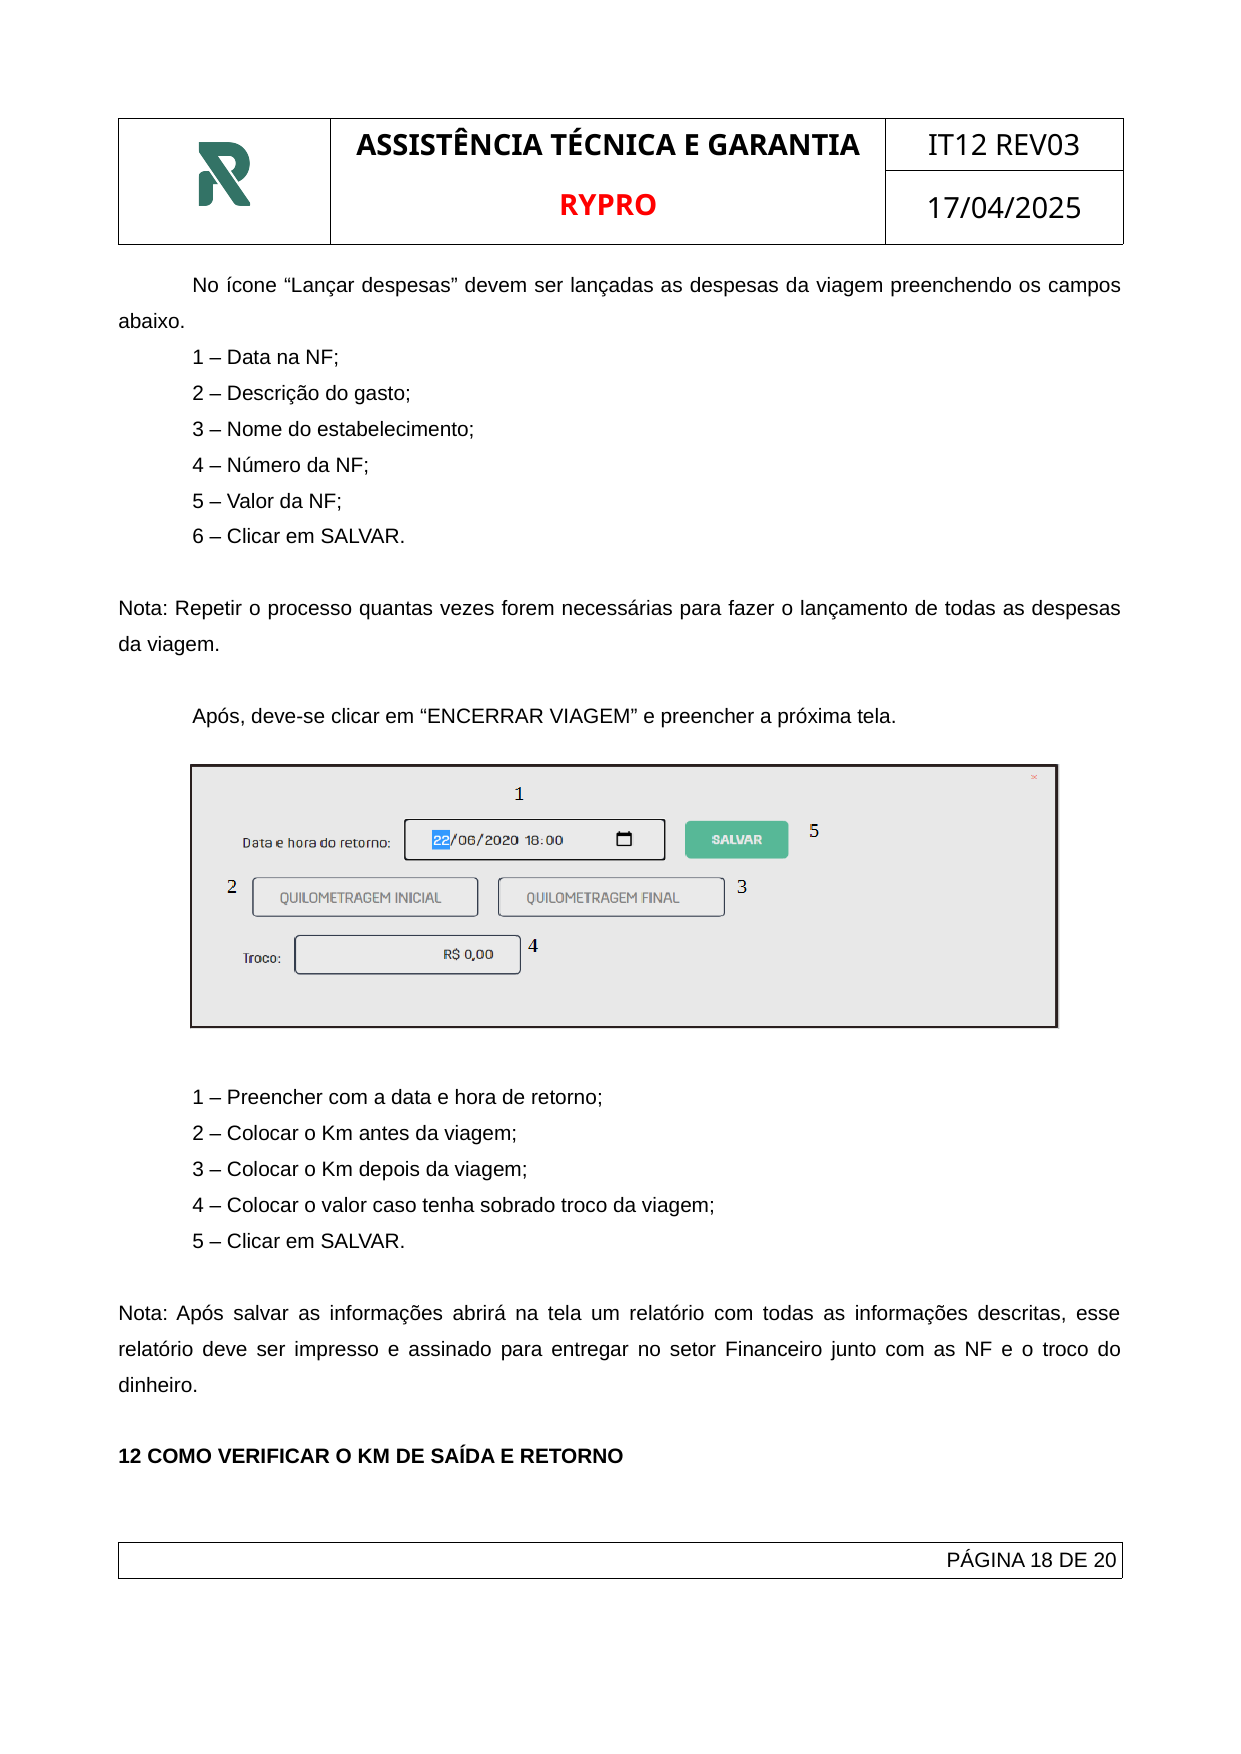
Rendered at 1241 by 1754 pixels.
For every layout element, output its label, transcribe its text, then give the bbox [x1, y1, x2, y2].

text 5 – Clicar em SALVAR. [118, 1229, 1122, 1253]
text Nota: Repetir o processo quantas vezes forem necessárias para fazer o lançamento de todas as despesas da viagem. [118, 596, 1122, 656]
text 4 – Número da NF; [118, 452, 1122, 476]
text 1 – Data na NF; [118, 345, 1122, 369]
text Após, deve-se clicar em “ENCERRAR VIAGEM” e preencher a próxima tela. [118, 704, 1122, 728]
text 2 – Descrição do gasto; [118, 381, 1122, 404]
text 4 – Colocar o valor caso tenha sobrado troco da viagem; [118, 1193, 1122, 1217]
text 5 – Valor da NF; [118, 488, 1122, 512]
text 3 – Nome do estabelecimento; [118, 417, 1122, 441]
text Nota: Após salvar as informações abrirá na tela um relatório com todas as informações descritas, esse relatório deve ser impresso e assinado para entregar no setor Financeiro junto com as NF e o troco do dinheiro. [118, 1301, 1122, 1396]
text 1 – Preencher com a data e hora de retorno; [118, 1085, 1122, 1109]
text 12 COMO VERIFICAR O KM DE SAÍDA E RETORNO [118, 1444, 1122, 1468]
text No ícone “Lançar despesas” devem ser lançadas as despesas da viagem preenchendo os campos abaixo. [118, 273, 1122, 333]
text 3 – Colocar o Km depois da viagem; [118, 1157, 1122, 1181]
text 2 – Colocar o Km antes da viagem; [118, 1121, 1122, 1145]
text 6 – Clicar em SALVAR. [118, 524, 1122, 548]
